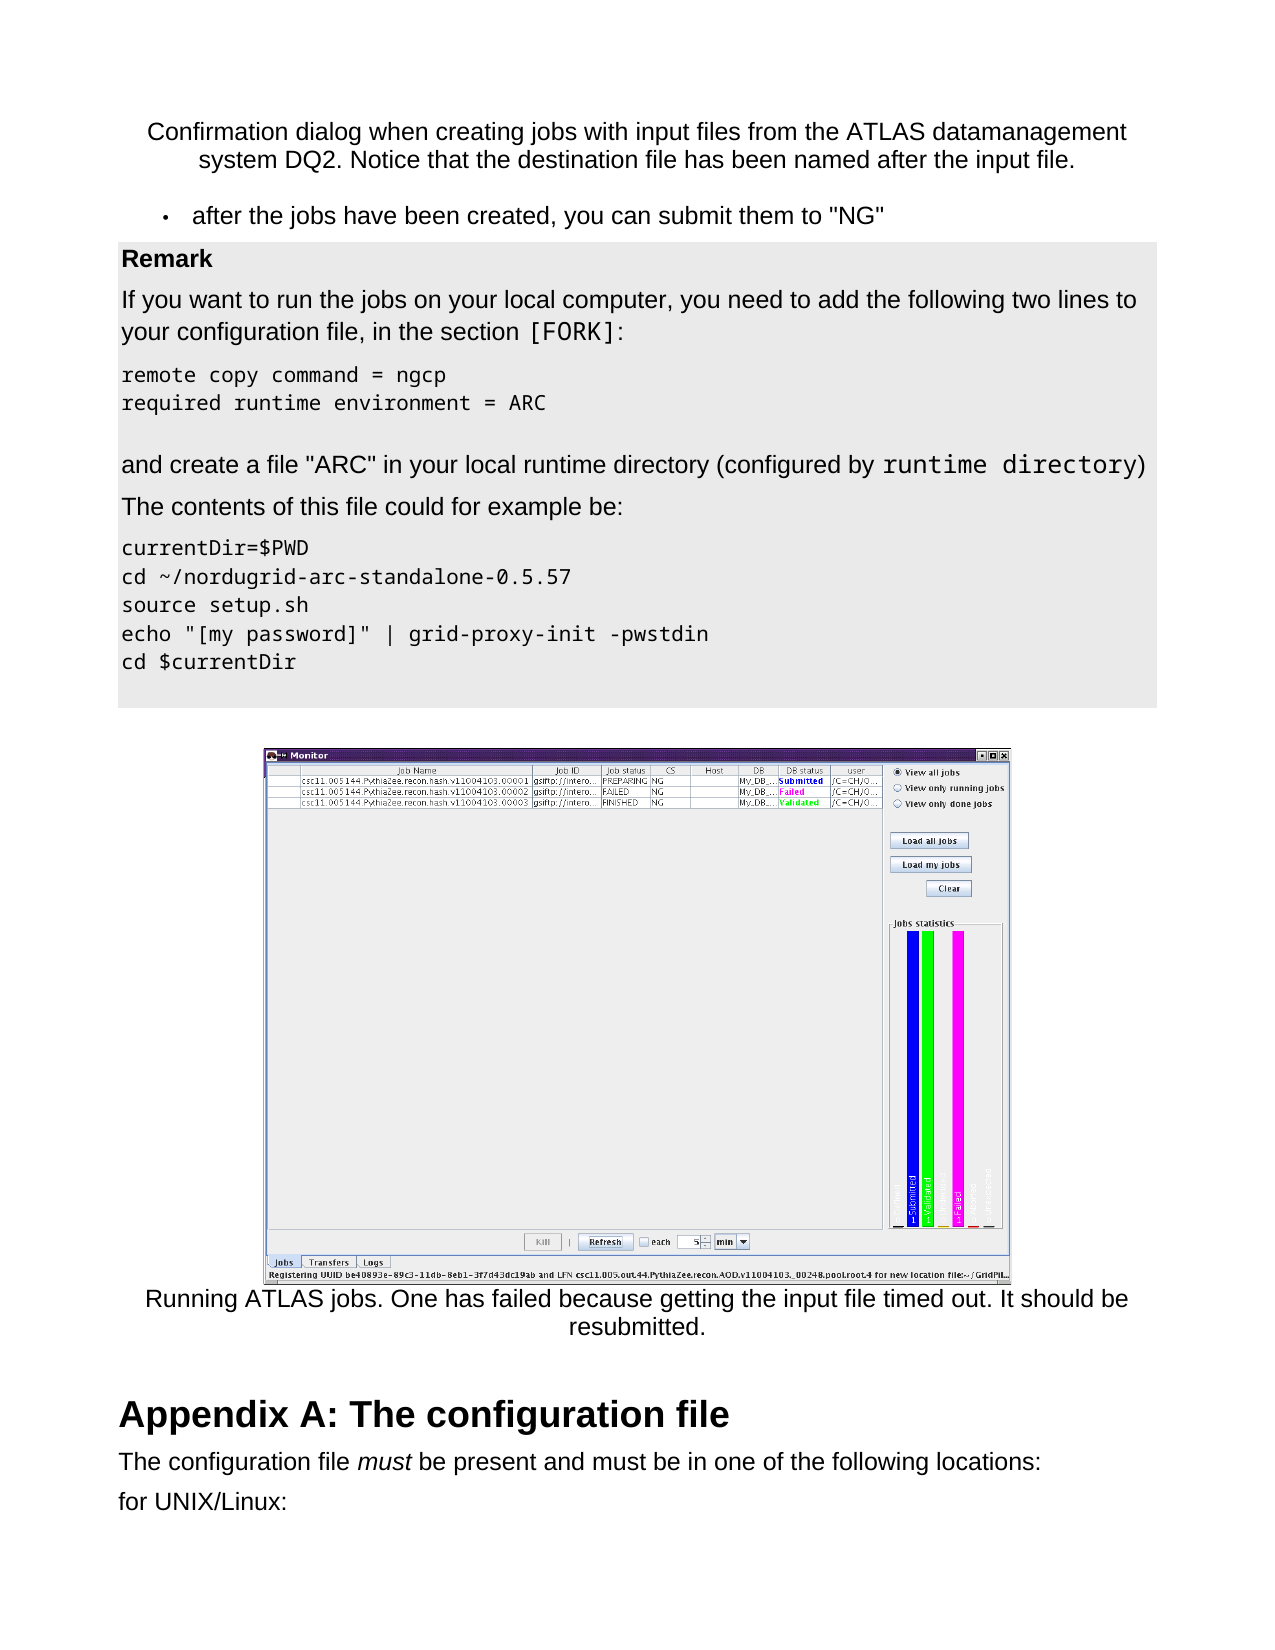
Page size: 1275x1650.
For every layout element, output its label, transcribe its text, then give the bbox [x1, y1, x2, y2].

picture [263, 748, 1012, 1285]
text for UNIX/Linux: [118, 1488, 1157, 1516]
table_header Remark If you want to run the jobs on your local computer, you need to add the following two lines to your configuration file, in the section [FORK]: remote copy command = ngcp required runtime environment = ARC and create a file "ARC" in your local runtime directory (configured by runtime directory) The contents of this file could for example be: currentDir=$PWD cd ~/nordugrid-arc-standalone-0.5.57 source setup.sh echo "[my password]" | grid-proxy-init -pwstdin cd $currentDir [118, 242, 1157, 708]
text Confirmation dialog when creating jobs with input files from the ATLAS datamanagement system DQ2. Notice that the destination file has been named after the input file. [118, 118, 1157, 174]
text Running ATLAS jobs. One has failed because getting the input file timed out. It should be resubmitted. [118, 1284, 1157, 1340]
list after the jobs have been created, you can submit them to "NG" [162, 202, 1157, 230]
subtitle Appendix A: The configuration file [118, 1393, 1157, 1435]
text The configuration file must be present and must be in one of the following locations: [118, 1447, 1157, 1475]
